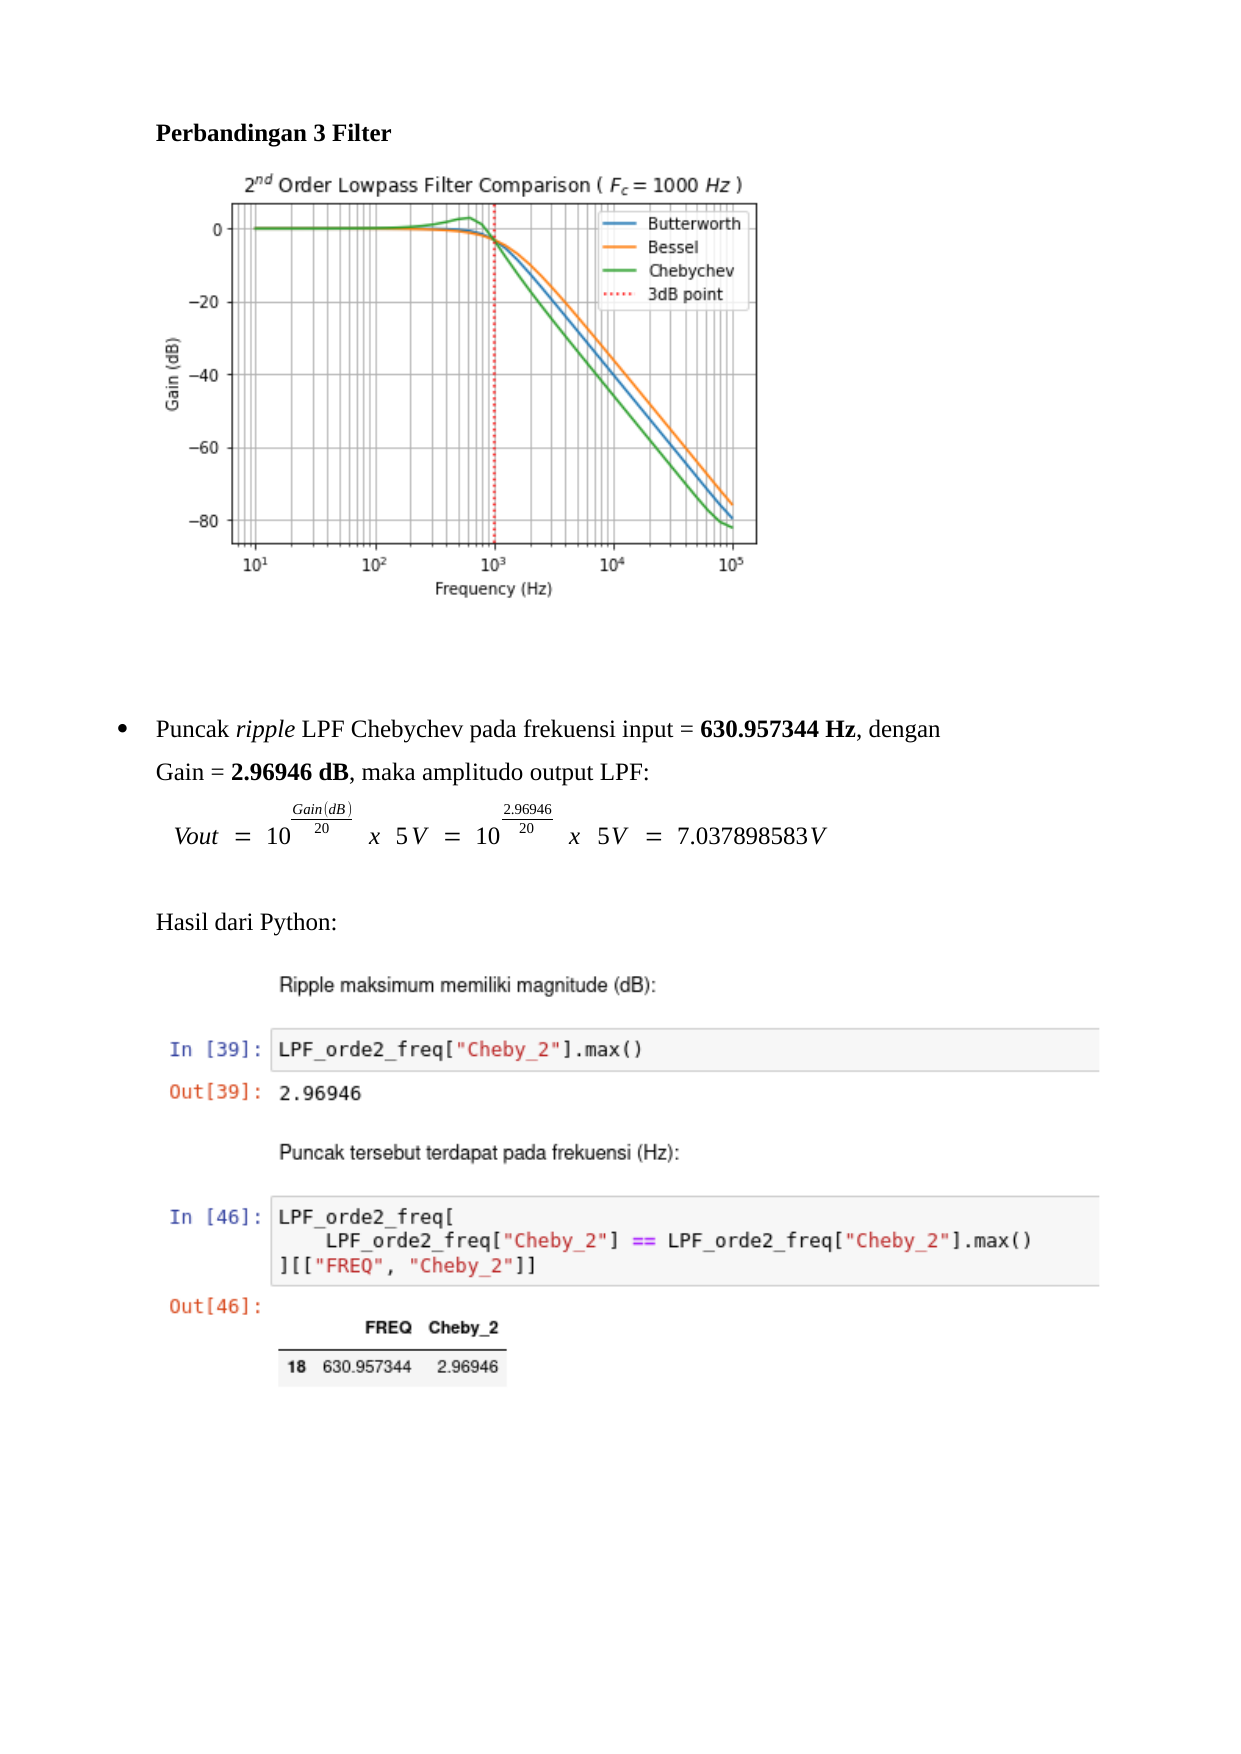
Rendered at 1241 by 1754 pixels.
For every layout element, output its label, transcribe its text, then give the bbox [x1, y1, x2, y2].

picture [155, 950, 1100, 1398]
list Puncak ripple LPF Chebychev pada frekuensi input = 630.957344 Hz, dengan [118, 714, 1122, 743]
text Hasil dari Python: [118, 907, 1122, 936]
picture [155, 161, 767, 609]
list Gain = 2.96946 dB, maka amplitudo output LPF: [118, 757, 1122, 786]
text Perbandingan 3 Filter [118, 118, 1122, 147]
